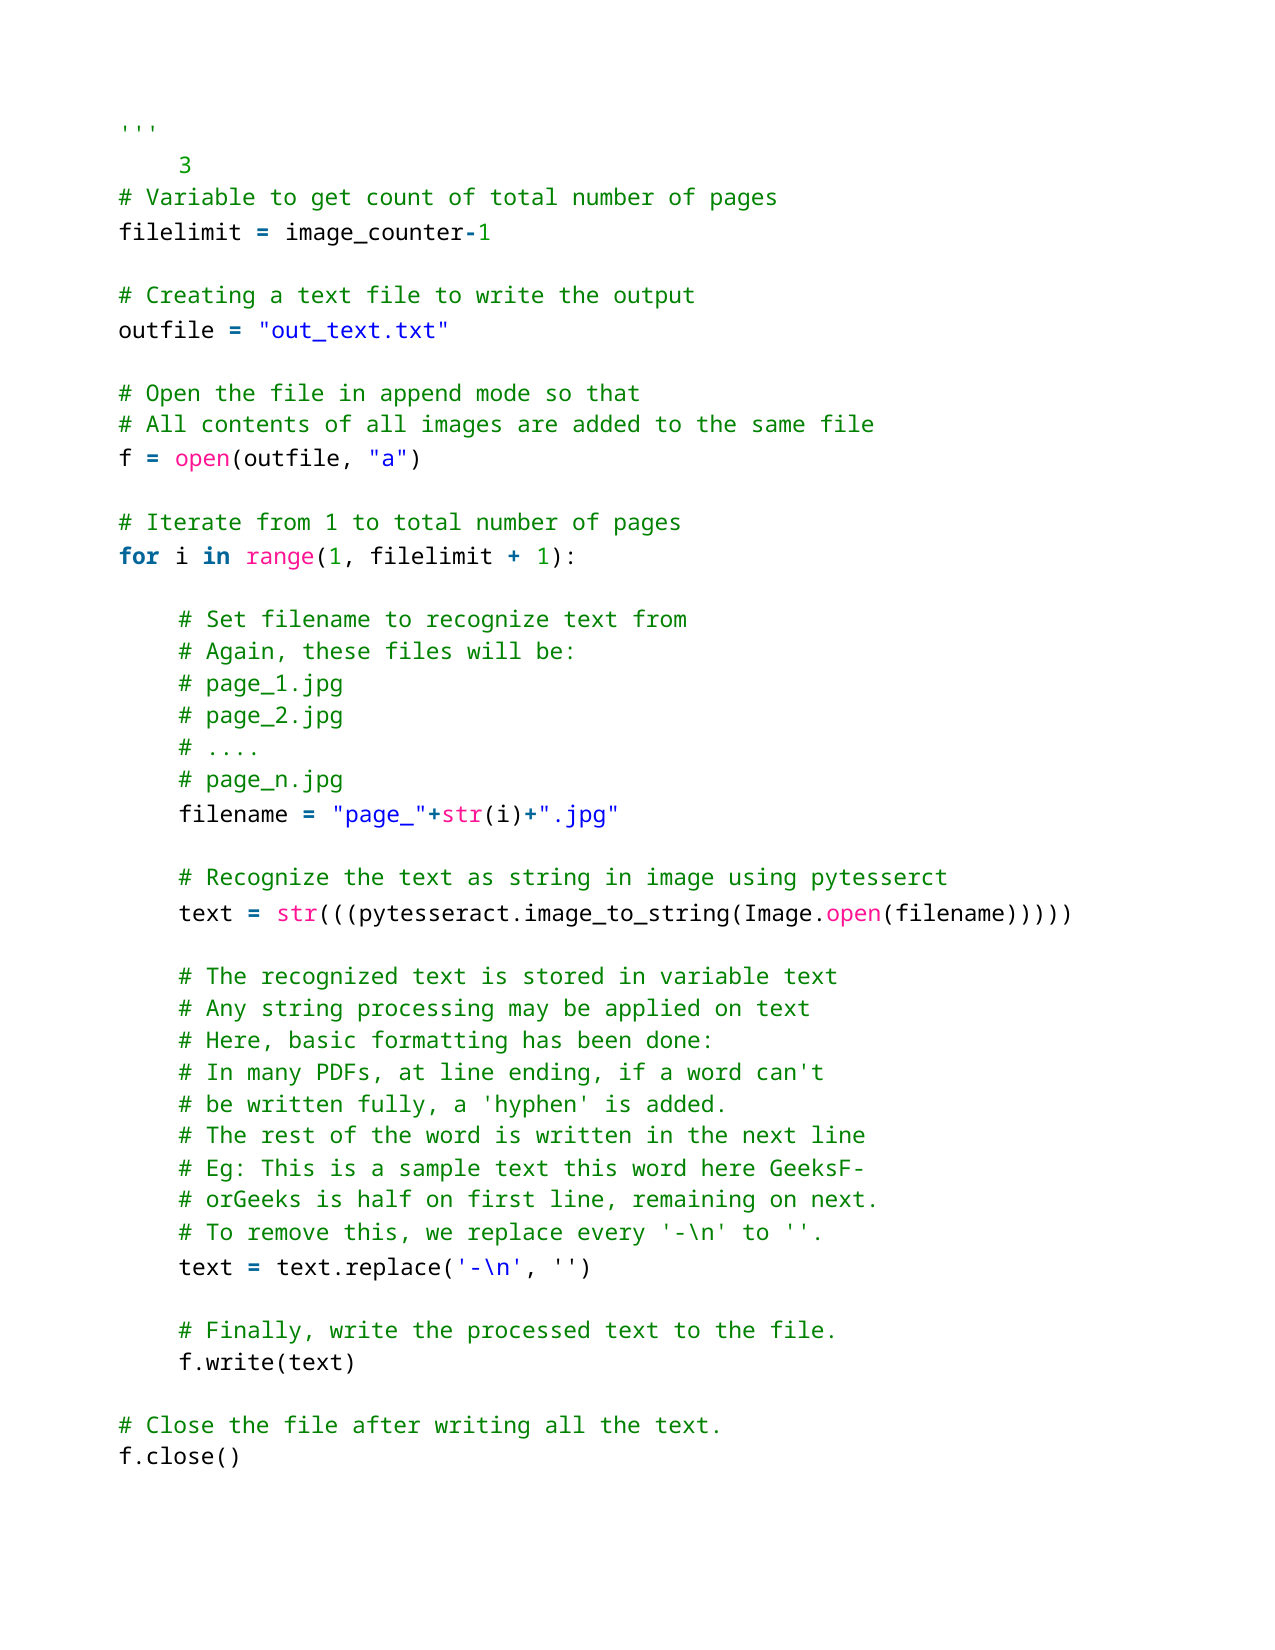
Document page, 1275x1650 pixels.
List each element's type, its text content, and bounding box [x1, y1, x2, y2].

table_header ''' 3 # Variable to get count of total number of pages filelimit = image_counter-1 # Creating a text file to write the output outfile = "out_text.txt" # Open the file in append mode so that # All contents of all images are added to the same file f = open(outfile, "a") # Iterate from 1 to total number of pages for i in range(1, filelimit + 1): # Set filename to recognize text from # Again, these files will be: # page_1.jpg # page_2.jpg # .... # page_n.jpg filename = "page_"+str(i)+".jpg" # Recognize the text as string in image using pytesserct text = str(((pytesseract.image_to_string(Image.open(filename))))) # The recognized text is stored in variable text # Any string processing may be applied on text # Here, basic formatting has been done: # In many PDFs, at line ending, if a word can't # be written fully, a 'hyphen' is added. # The rest of the word is written in the next line # Eg: This is a sample text this word here GeeksF- # orGeeks is half on first line, remaining on next. # To remove this, we replace every '-\n' to ''. text = text.replace('-\n', '') # Finally, write the processed text to the file. f.write(text) # Close the file after writing all the text. f.close() [118, 118, 1099, 1471]
